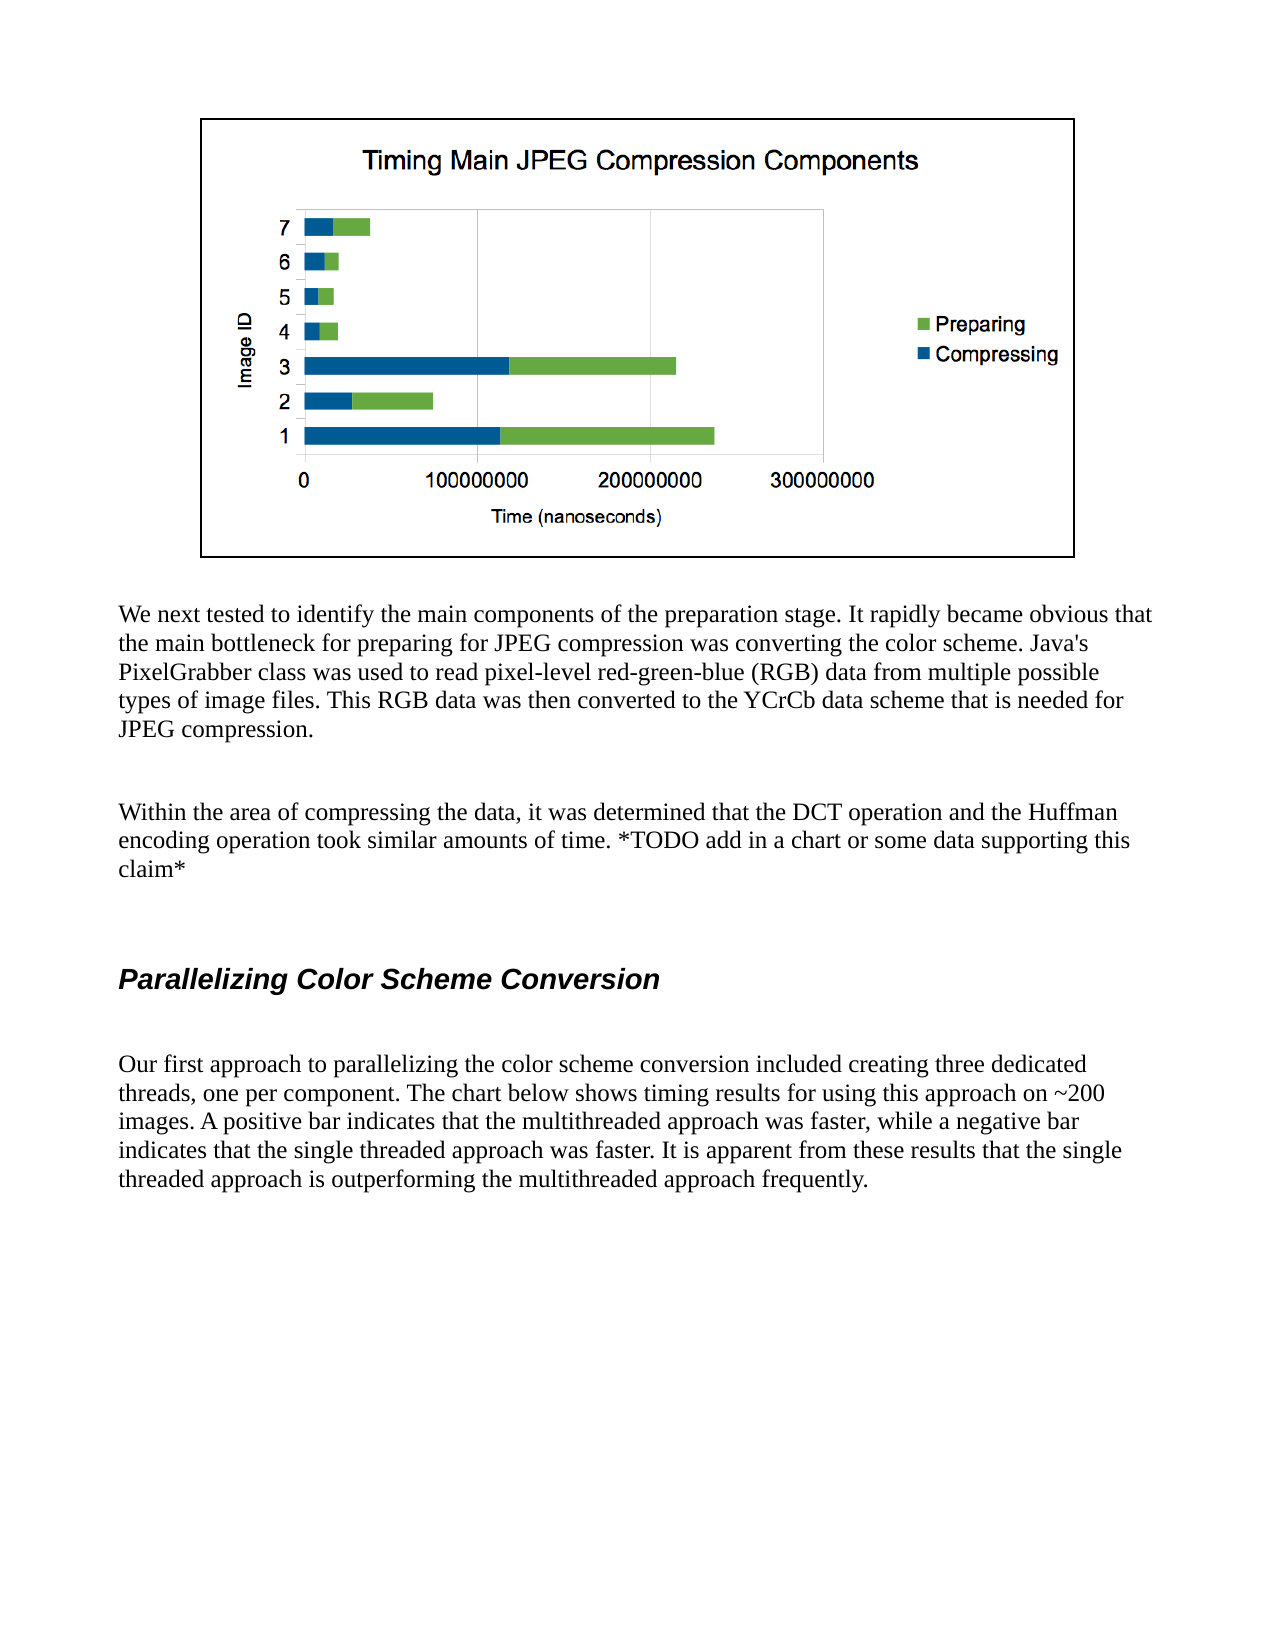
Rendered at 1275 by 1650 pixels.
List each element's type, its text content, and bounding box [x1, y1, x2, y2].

picture [205, 123, 1071, 553]
text We next tested to identify the main components of the preparation stage. It rapidly became obvious that the main bottleneck for preparing for JPEG compression was converting the color scheme. Java's PixelGrabber class was used to read pixel-level red-green-blue (RGB) data from multiple possible types of image files. This RGB data was then converted to the YCrCb data scheme that is needed for JPEG compression. [118, 599, 1157, 743]
subtitle Parallelizing Color Scheme Conversion [118, 962, 1157, 995]
text Our first approach to parallelizing the color scheme conversion included creating three dedicated threads, one per component. The chart below shows timing results for using this approach on ~200 images. A positive bar indicates that the multithreaded approach was faster, while a negative bar indicates that the single threaded approach was faster. It is apparent from these results that the single threaded approach is outperforming the multithreaded approach frequently. [118, 1049, 1157, 1193]
text Within the area of compressing the data, it was determined that the DCT operation and the Huffman encoding operation took similar amounts of time. *TODO add in a chart or some data supporting this claim* [118, 797, 1157, 883]
